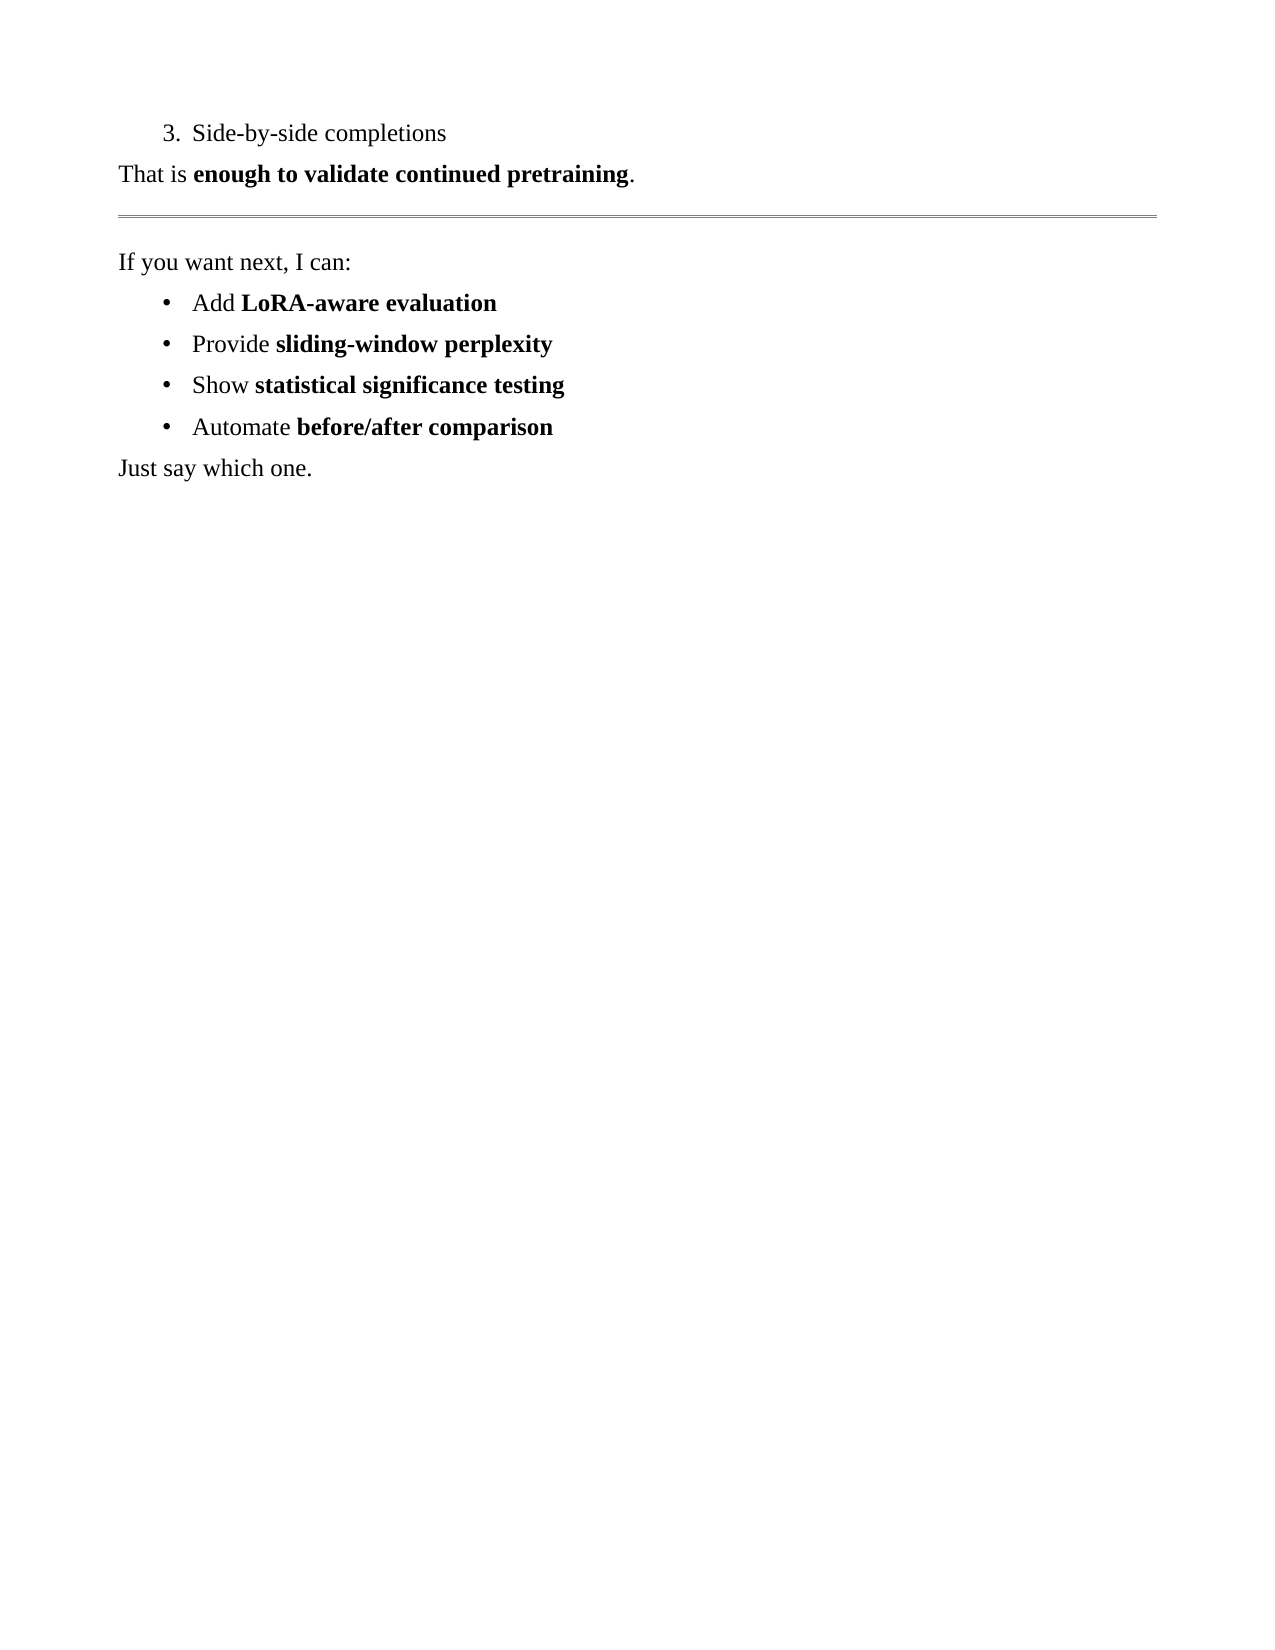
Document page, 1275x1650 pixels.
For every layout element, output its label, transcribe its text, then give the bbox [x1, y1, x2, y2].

text If you want next, I can: [118, 247, 1157, 276]
list Side-by-side completions [162, 118, 1157, 147]
list Automate before/after comparison [162, 412, 1157, 441]
text That is enough to validate continued pretraining. [118, 159, 1157, 188]
list Show statistical significance testing [162, 371, 1157, 399]
list Provide sliding-window perplexity [162, 329, 1157, 358]
list Add LoRA-aware evaluation [162, 288, 1157, 317]
text Just say which one. [118, 453, 1157, 482]
